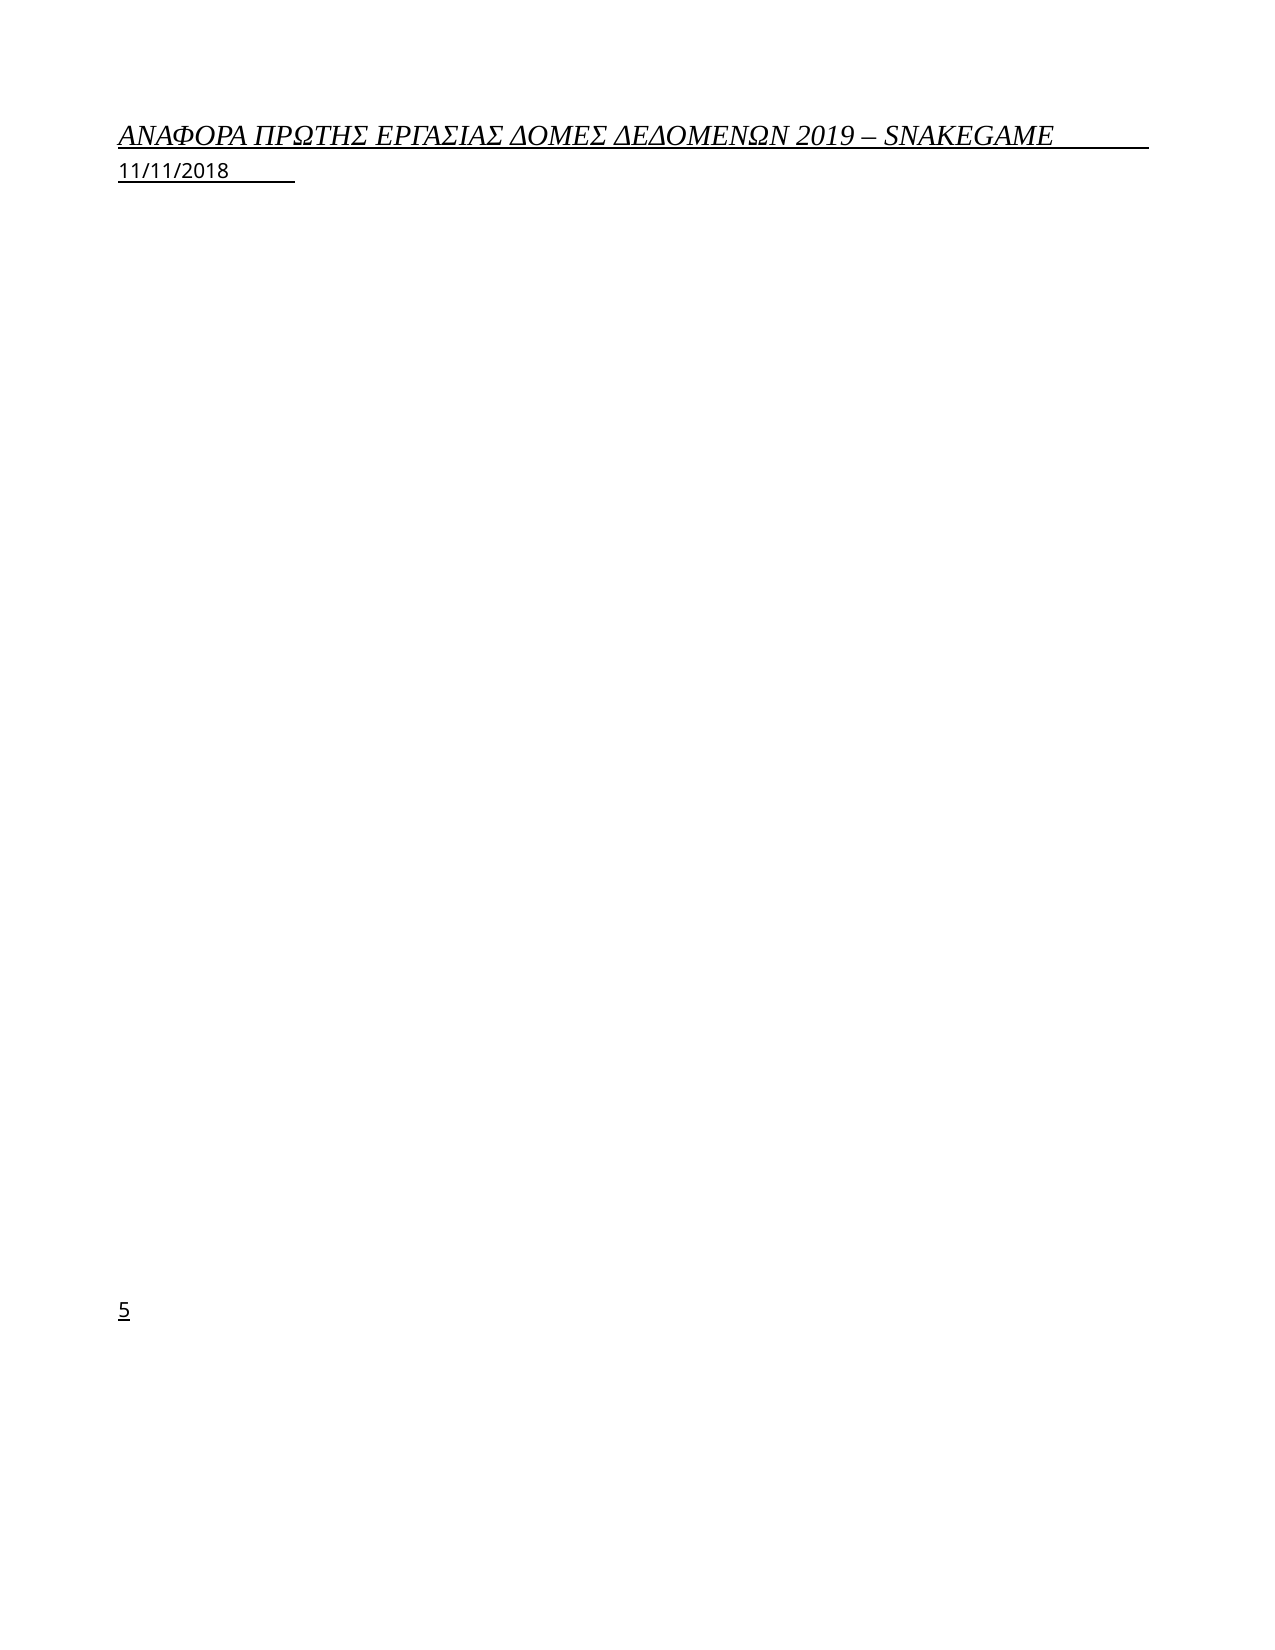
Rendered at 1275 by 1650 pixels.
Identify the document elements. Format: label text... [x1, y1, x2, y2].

text 4 [118, 1295, 1157, 1324]
